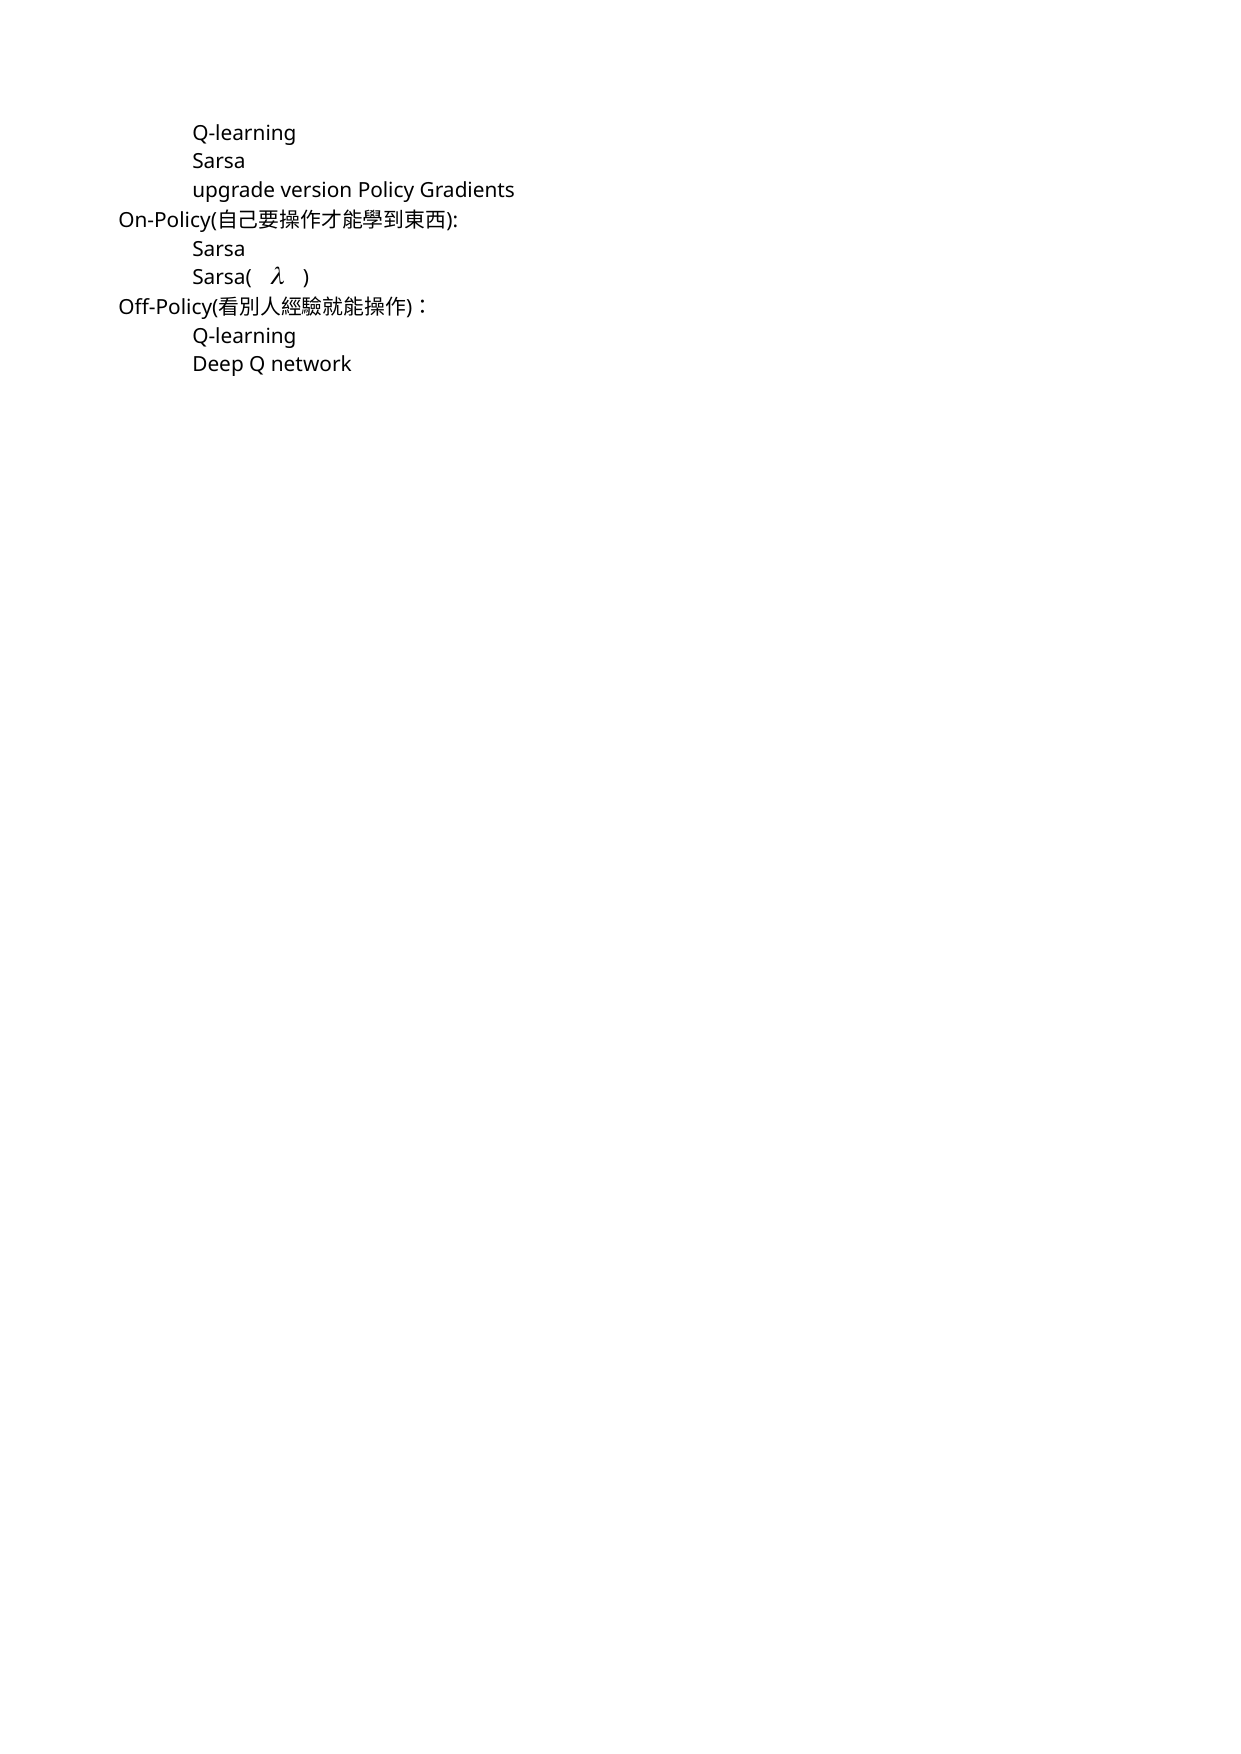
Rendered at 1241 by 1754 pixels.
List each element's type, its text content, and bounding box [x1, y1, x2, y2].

text Sarsa() [118, 262, 1122, 291]
text Sarsa [118, 234, 1122, 262]
text Off-Policy(看別人經驗就能操作)： [118, 291, 1122, 321]
text Sarsa [118, 147, 1122, 175]
text upgrade version Policy Gradients [118, 175, 1122, 203]
text Q-learning [118, 321, 1122, 349]
text Deep Q network [118, 349, 1122, 378]
text Q-learning [118, 118, 1122, 147]
text On-Policy(自己要操作才能學到東西): [118, 203, 1122, 234]
